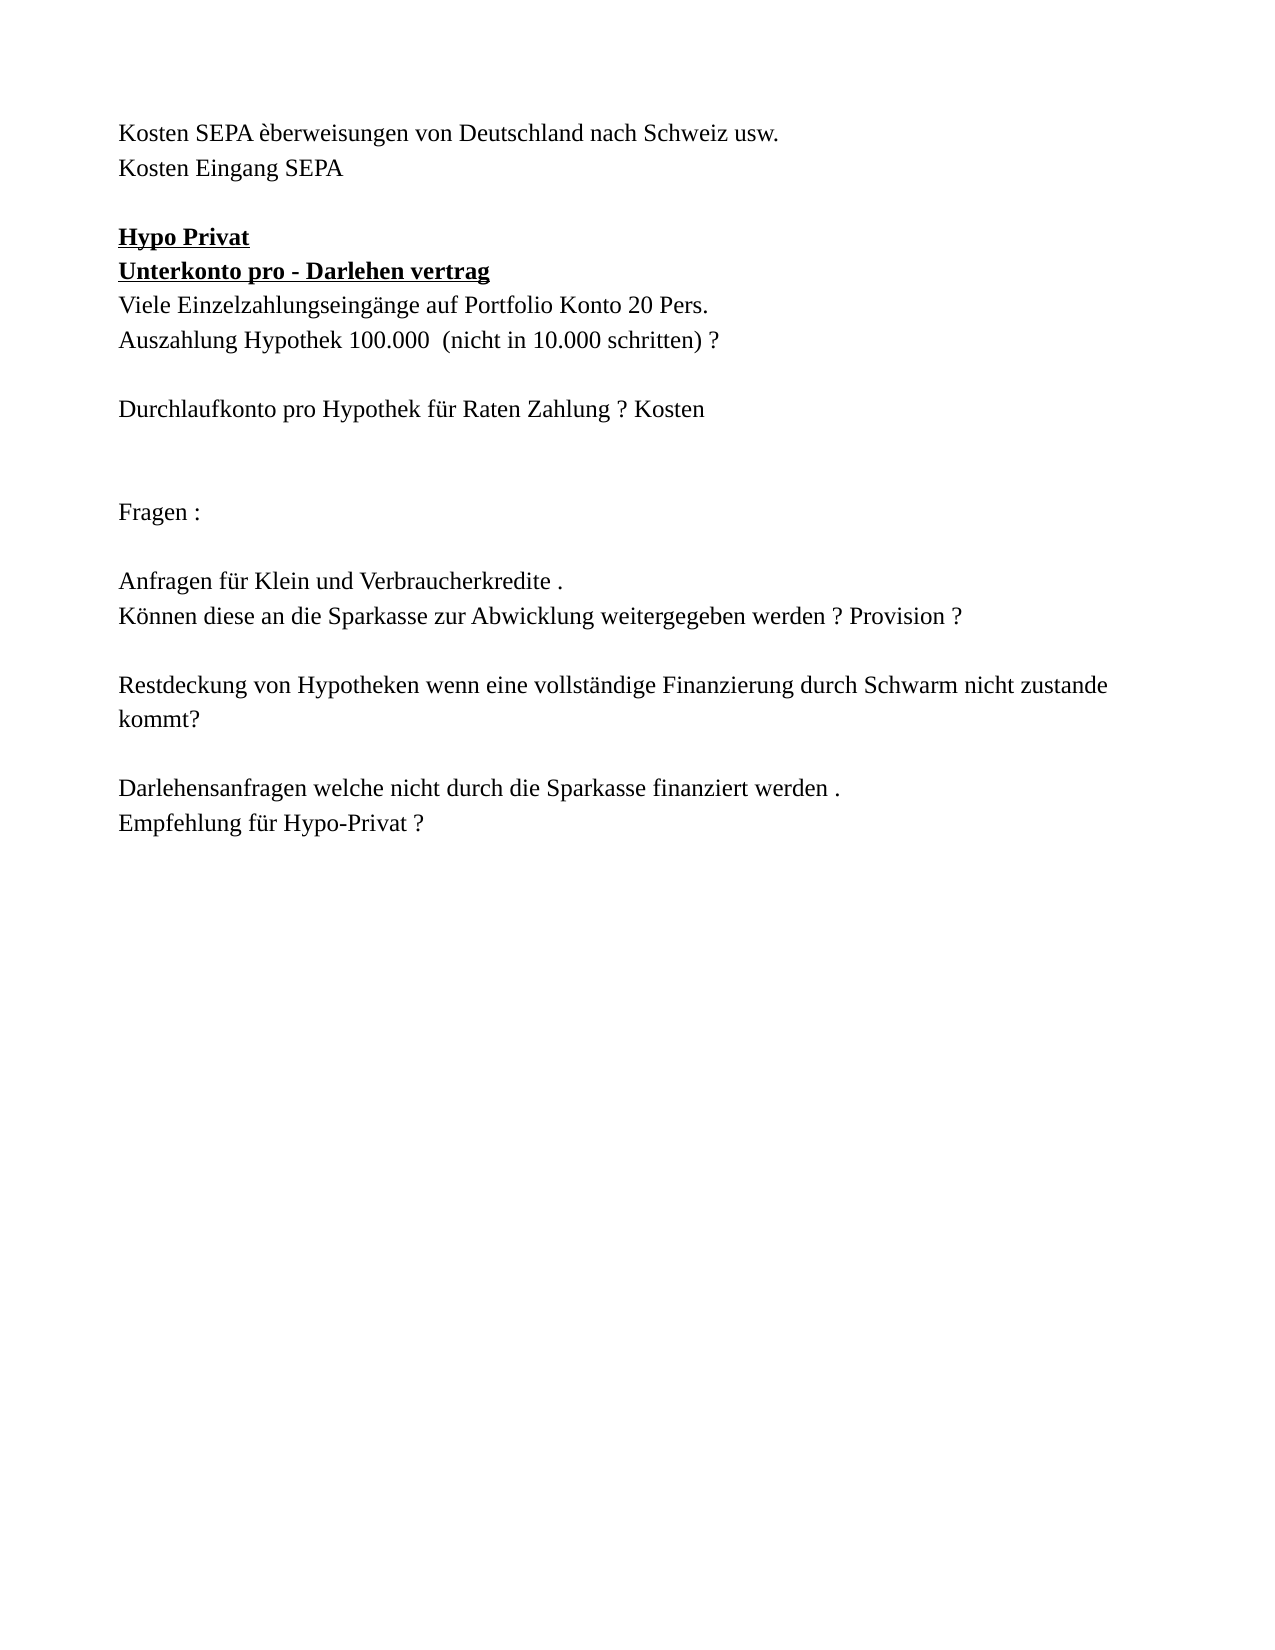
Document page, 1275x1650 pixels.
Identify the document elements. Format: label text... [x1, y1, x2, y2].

text Kosten Eingang SEPA [118, 153, 1157, 181]
text Können diese an die Sparkasse zur Abwicklung weitergegeben werden ? Provision ? [118, 601, 1157, 629]
text Anfragen für Klein und Verbraucherkredite . [118, 566, 1157, 595]
text Empfehlung für Hypo-Privat ? [118, 808, 1157, 836]
text Kosten SEPA èberweisungen von Deutschland nach Schweiz usw. [118, 118, 1157, 147]
text Fragen : [118, 497, 1157, 526]
text Auszahlung Hypothek 100.000 (nicht in 10.000 schritten) ? [118, 325, 1157, 354]
text Restdeckung von Hypotheken wenn eine vollständige Finanzierung durch Schwarm nicht zustande kommt? [118, 670, 1157, 733]
text Durchlaufkonto pro Hypothek für Raten Zahlung ? Kosten [118, 394, 1157, 423]
text Darlehensanfragen welche nicht durch die Sparkasse finanziert werden . [118, 773, 1157, 802]
text Unterkonto pro - Darlehen vertrag [118, 256, 1157, 285]
text Viele Einzelzahlungseingänge auf Portfolio Konto 20 Pers. [118, 291, 1157, 319]
text Hypo Privat [118, 222, 1157, 250]
